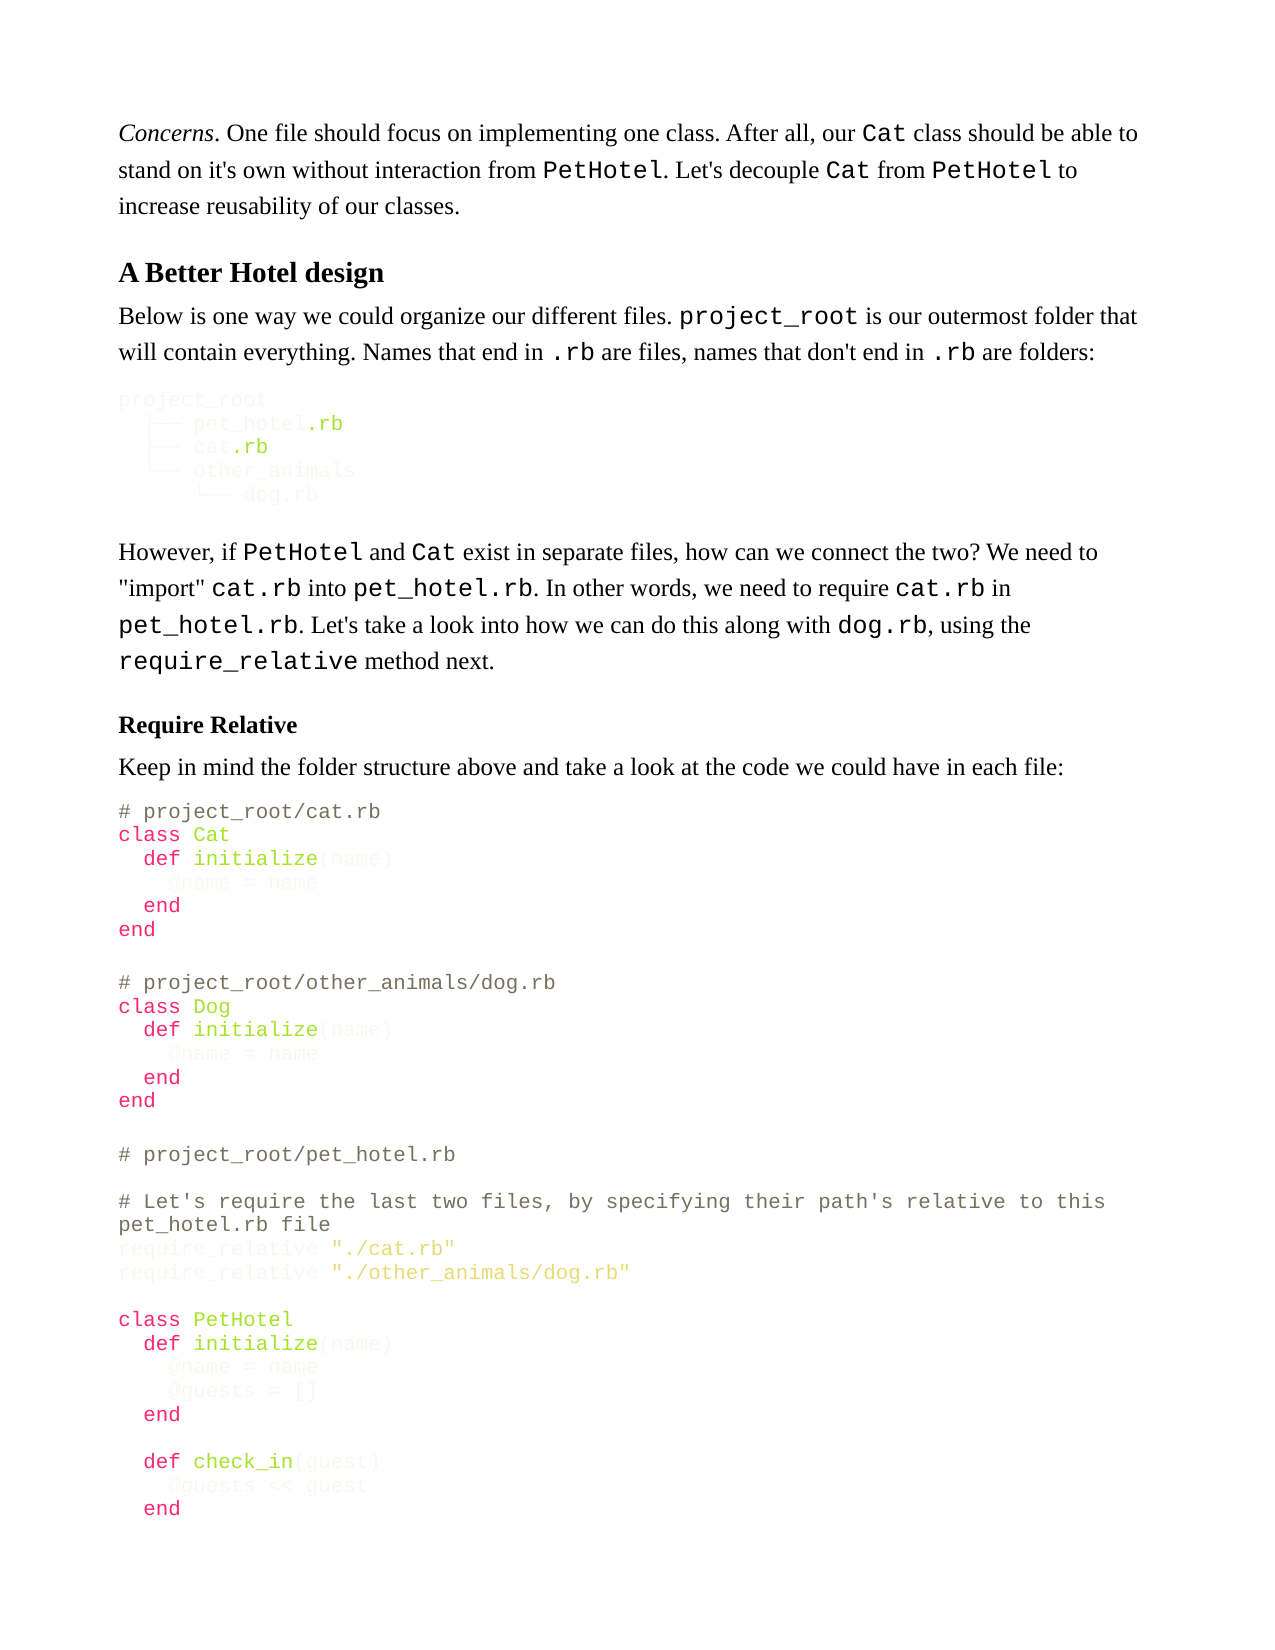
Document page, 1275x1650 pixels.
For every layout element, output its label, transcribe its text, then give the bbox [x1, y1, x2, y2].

text @name = name [118, 872, 1157, 895]
text @guests << guest [118, 1474, 1157, 1498]
text Keep in mind the folder structure above and take a look at the code we could have in each file: [118, 752, 1157, 781]
text ├── pet_hotel.rb [150, 413, 1157, 436]
text ├── cat.rb [118, 436, 1157, 460]
subtitle Require Relative [118, 711, 1157, 739]
text end [118, 895, 1157, 919]
text def check_in(guest) [118, 1451, 1157, 1474]
text @name = name [118, 1043, 1157, 1067]
text def initialize(name) [118, 1019, 1157, 1043]
text Below is one way we could organize our different files. project_root is our outermost folder that will contain everything. Names that end in .rb are files, names that don't end in .rb are folders: [118, 301, 1157, 368]
text end [118, 1498, 1157, 1522]
text ├── pet_hotel.rb [118, 413, 149, 436]
text However, if PetHotel and Cat exist in separate files, how can we connect the two? We need to "import" cat.rb into pet_hotel.rb. In other words, we need to require cat.rb in pet_hotel.rb. Let's take a look into how we can do this along with dog.rb, using the require_relative method next. [118, 537, 1157, 677]
text @guests = [] [118, 1380, 1157, 1404]
text # Let's require the last two files, by specifying their path's relative to this pet_hotel.rb file [118, 1191, 1157, 1238]
text class PetHotel [118, 1309, 1157, 1333]
text project_root [118, 389, 1157, 413]
text end [118, 1067, 1157, 1090]
subtitle A Better Hotel design [118, 255, 1157, 288]
text class Dog [118, 996, 1157, 1019]
text end [118, 919, 1157, 943]
text @name = name [118, 1356, 1157, 1380]
text └── dog.rb [118, 484, 1157, 507]
text Concerns. One file should focus on implementing one class. After all, our Cat class should be able to stand on it's own without interaction from PetHotel. Let's decouple Cat from PetHotel to increase reusability of our classes. [118, 118, 1157, 220]
text require_relative "./cat.rb" [118, 1238, 1157, 1262]
text # project_root/cat.rb [118, 801, 1157, 824]
text end [118, 1090, 1157, 1114]
text class Cat [118, 824, 1157, 848]
text require_relative "./other_animals/dog.rb" [118, 1262, 1157, 1285]
text def initialize(name) [118, 848, 1157, 872]
text └── other_animals [118, 460, 1157, 484]
text def initialize(name) [118, 1333, 1157, 1356]
text # project_root/other_animals/dog.rb [118, 972, 1157, 996]
text # project_root/pet_hotel.rb [118, 1143, 1157, 1167]
text end [118, 1404, 1157, 1427]
